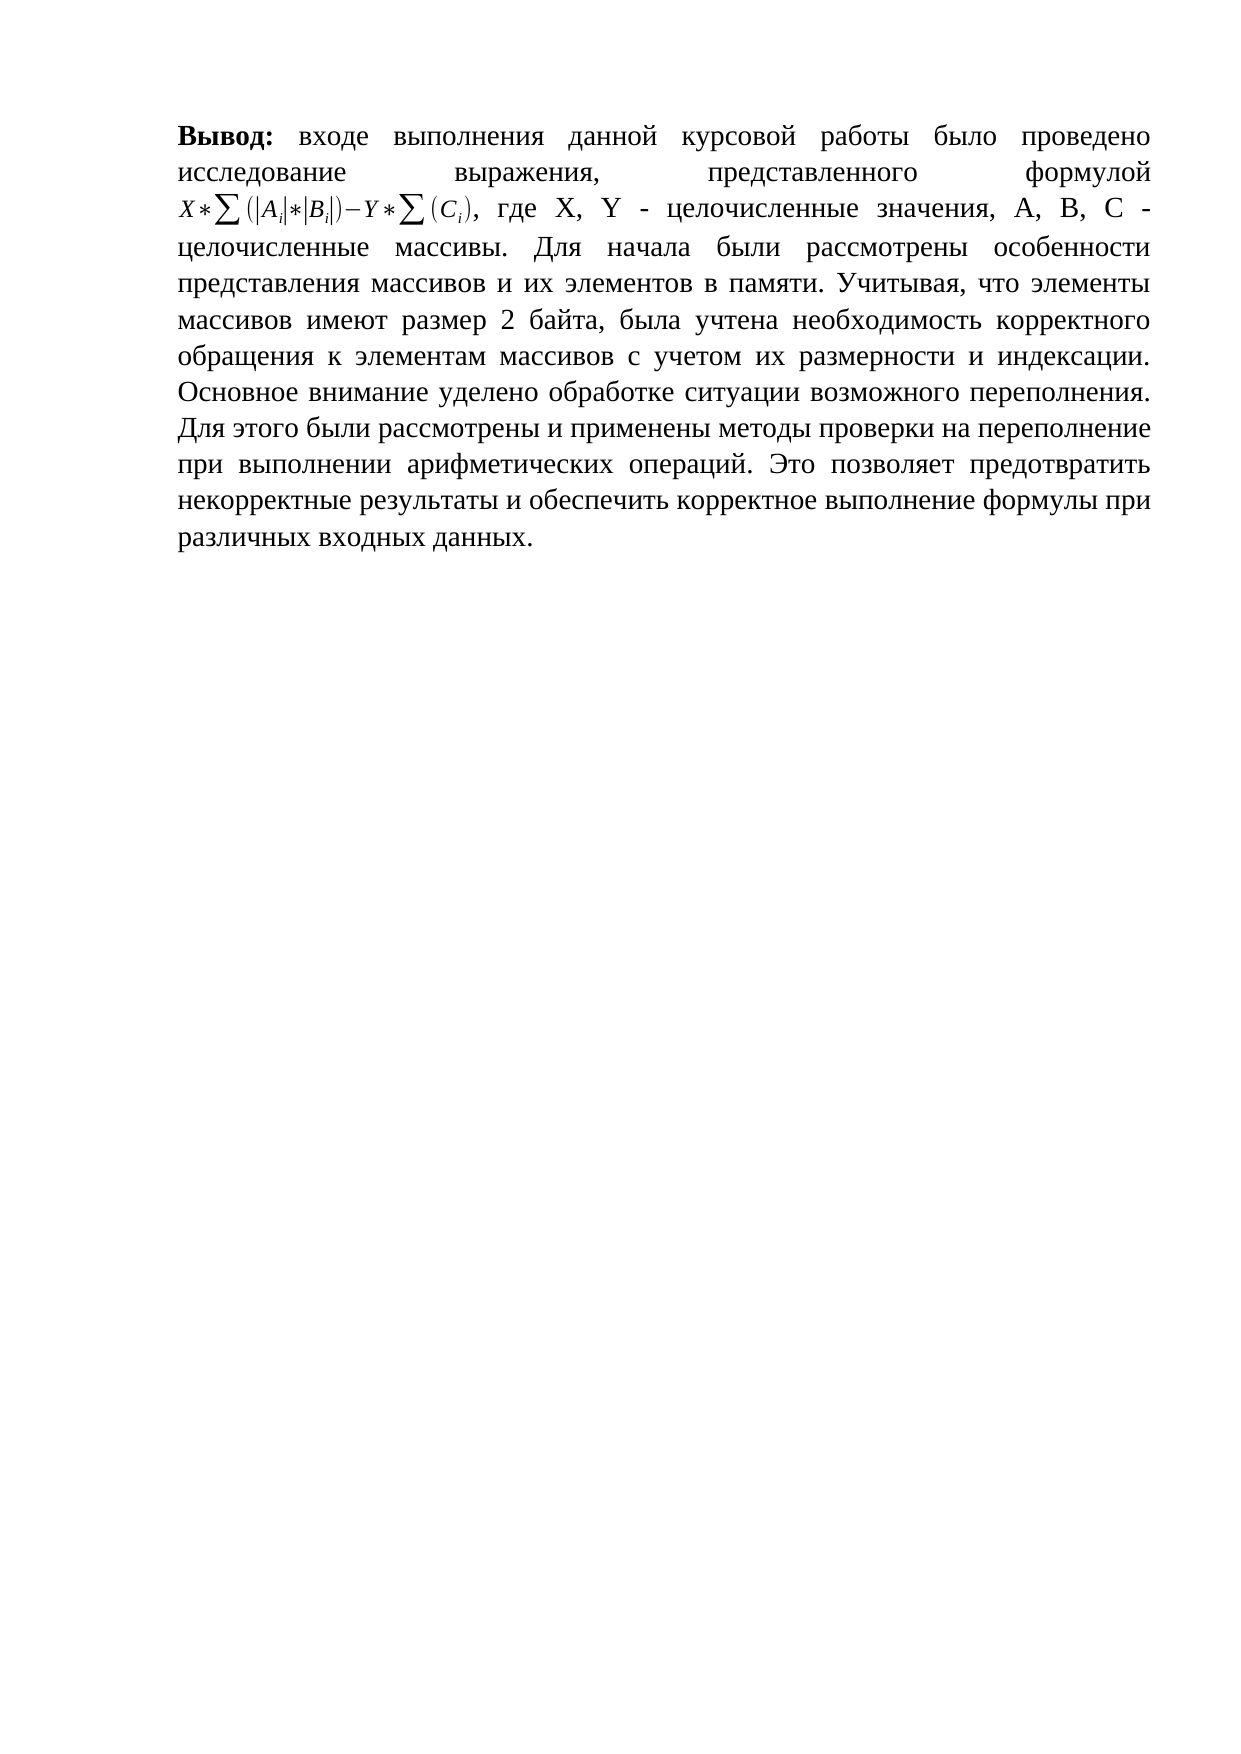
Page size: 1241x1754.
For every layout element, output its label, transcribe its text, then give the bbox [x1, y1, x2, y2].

text Вывод: входе выполнения данной курсовой работы было проведено исследование выражения, представленного формулой , где X, Y - целочисленные значения, A, B, C - целочисленные массивы. Для начала были рассмотрены особенности представления массивов и их элементов в памяти. Учитывая, что элементы массивов имеют размер 2 байта, была учтена необходимость корректного обращения к элементам массивов с учетом их размерности и индексации. Основное внимание уделено обработке ситуации возможного переполнения. Для этого были рассмотрены и применены методы проверки на переполнение при выполнении арифметических операций. Это позволяет предотвратить некорректные результаты и обеспечить корректное выполнение формулы при различных входных данных. [177, 118, 1152, 552]
